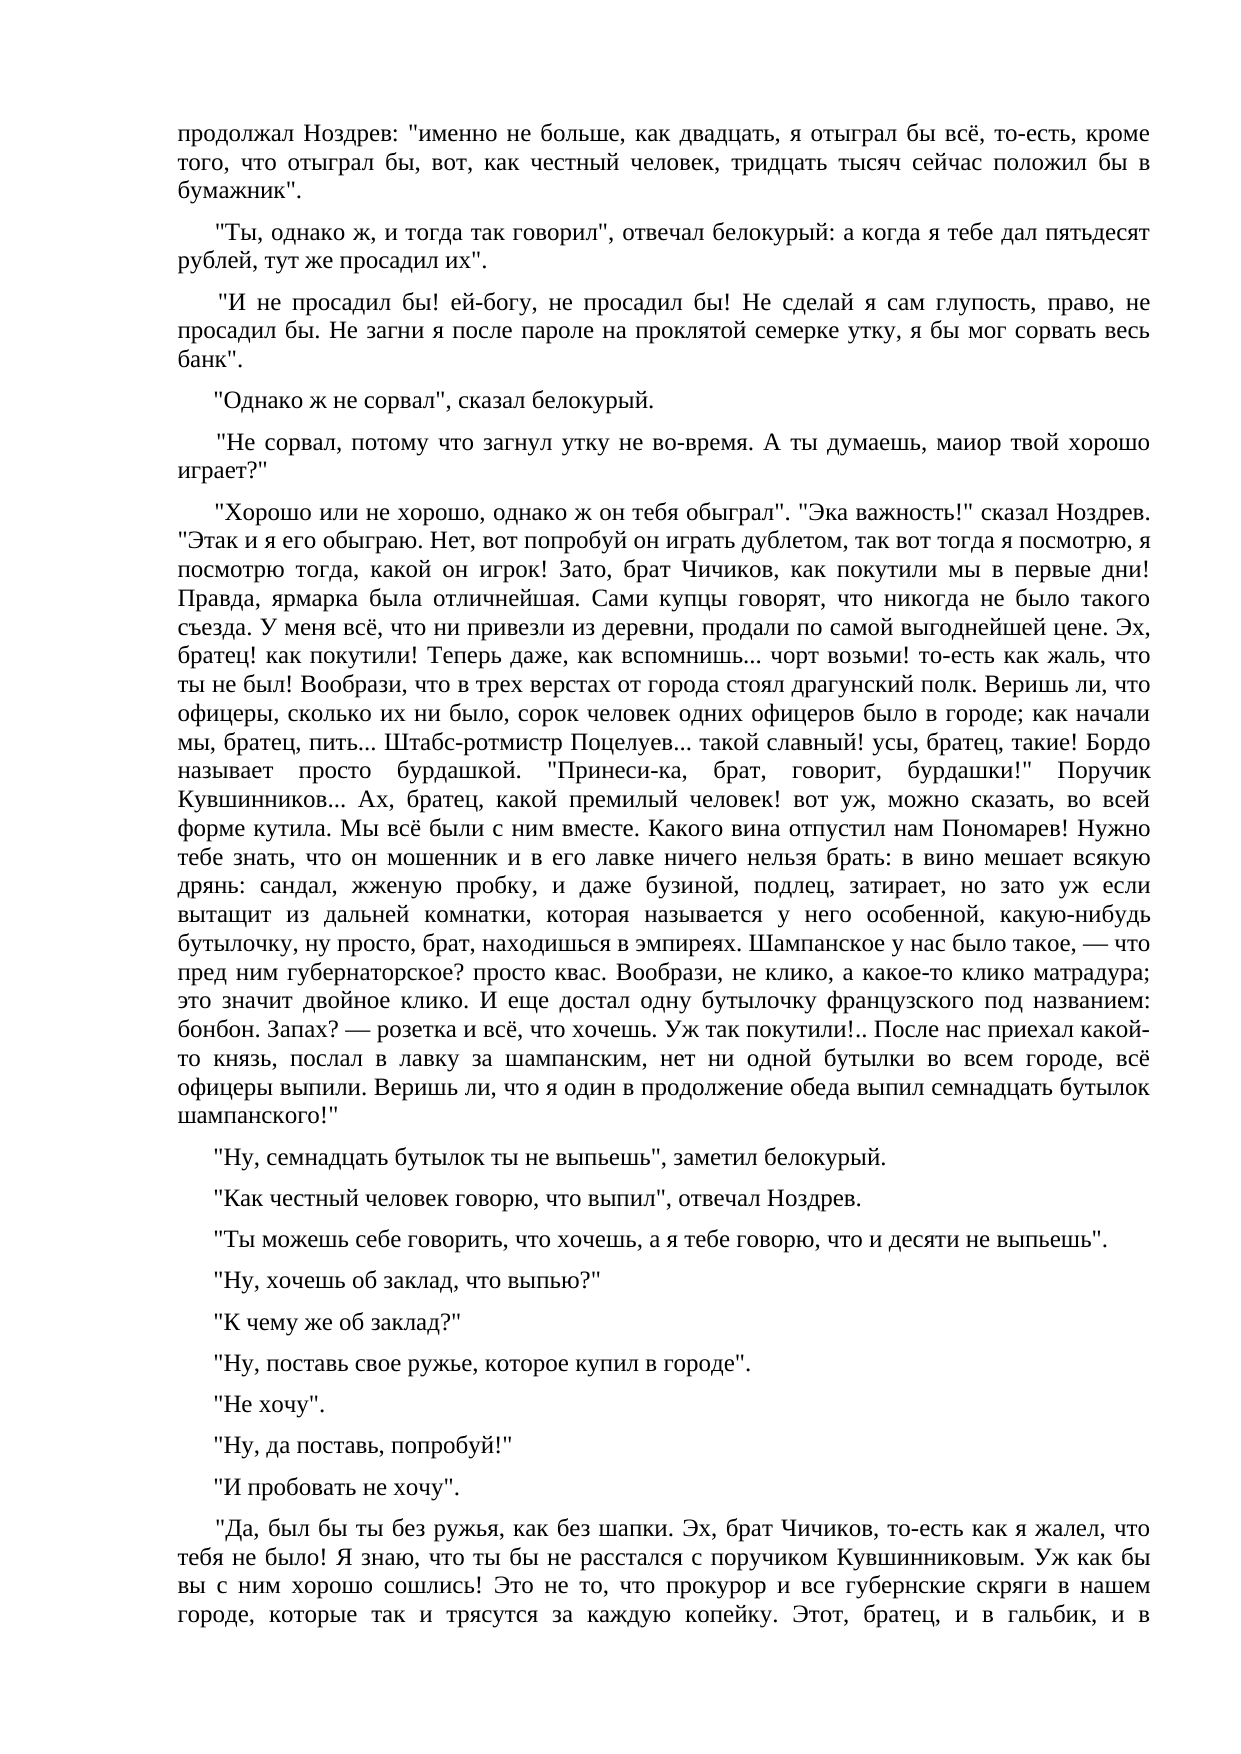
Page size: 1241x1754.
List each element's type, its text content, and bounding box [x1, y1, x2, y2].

text "И пробовать не хочу". [177, 1472, 1152, 1501]
text "Ну, хочешь об заклад, что выпью?" [177, 1266, 1152, 1294]
text "Да, был бы ты без ружья, как без шапки. Эх, брат Чичиков, то-есть как я жалел, что тебя не было! Я знаю, что ты бы не расстался с поручиком Кувшинниковым. Уж как бы вы с ним хорошо сошлись! Это не то, что прокурор и все губернские скряги в нашем городе, которые так и трясутся за каждую копейку. Этот, братец, и в гальбик, и в [177, 1513, 1152, 1628]
text "Ты, однако ж, и тогда так говорил", отвечал белокурый: а когда я тебе дал пятьдесят рублей, тут же просадил их". [177, 217, 1152, 274]
text продолжал Ноздрев: "именно не больше, как двадцать, я отыграл бы всё, то-есть, кроме того, что отыграл бы, вот, как честный человек, тридцать тысяч сейчас положил бы в бумажник". [177, 118, 1152, 204]
text "И не просадил бы! ей-богу, не просадил бы! Не сделай я сам глупость, право, не просадил бы. Не загни я после пароле на проклятой семерке утку, я бы мог сорвать весь банк". [177, 287, 1152, 373]
text "Хорошо или не хорошо, однако ж он тебя обыграл". "Эка важность!" сказал Ноздрев. "Этак и я его обыграю. Нет, вот попробуй он играть дублетом, так вот тогда я посмотрю, я посмотрю тогда, какой он игрок! Зато, брат Чичиков, как покутили мы в первые дни! Правда, ярмарка была отличнейшая. Сами купцы говорят, что никогда не было такого съезда. У меня всё, что ни привезли из деревни, продали по самой выгоднейшей цене. Эх, братец! как покутили! Теперь даже, как вспомнишь... чорт возьми! то-есть как жаль, что ты не был! Вообрази, что в трех верстах от города стоял драгунский полк. Веришь ли, что офицеры, сколько их ни было, сорок человек одних офицеров было в городе; как начали мы, братец, пить... Штабс-ротмистр Поцелуев... такой славный! усы, братец, такие! Бордо называет просто бурдашкой. "Принеси-ка, брат, говорит, бурдашки!" Поручик Кувшинников... Ах, братец, какой премилый человек! вот уж, можно сказать, во всей форме кутила. Мы всё были с ним вместе. Какого вина отпустил нам Пономарев! Нужно тебе знать, что он мошенник и в его лавке ничего нельзя брать: в вино мешает всякую дрянь: сандал, жженую пробку, и даже бузиной, подлец, затирает, но зато уж если вытащит из дальней комнатки, которая называется у него особенной, какую-нибудь бутылочку, ну просто, брат, находишься в эмпиреях. Шампанское у нас было такое, — что пред ним губернаторское? просто квас. Вообрази, не клико, а какое-то клико матрадура; это значит двойное клико. И еще достал одну бутылочку французского под названием: бонбон. Запах? — розетка и всё, что хочешь. Уж так покутили!.. После нас приехал какой-то князь, послал в лавку за шампанским, нет ни одной бутылки во всем городе, всё офицеры выпили. Веришь ли, что я один в продолжение обеда выпил семнадцать бутылок шампанского!" [177, 497, 1152, 1129]
text "Как честный человек говорю, что выпил", отвечал Ноздрев. [177, 1183, 1152, 1212]
text "Ну, да поставь, попробуй!" [177, 1431, 1152, 1459]
text "К чему же об заклад?" [177, 1307, 1152, 1336]
text "Ты можешь себе говорить, что хочешь, а я тебе говорю, что и десяти не выпьешь". [177, 1224, 1152, 1253]
text "Не сорвал, потому что загнул утку не во-время. А ты думаешь, маиор твой хорошо играет?" [177, 427, 1152, 484]
text "Не хочу". [177, 1389, 1152, 1418]
text "Однако ж не сорвал", сказал белокурый. [177, 386, 1152, 414]
text "Ну, поставь свое ружье, которое купил в городе". [177, 1348, 1152, 1377]
text "Ну, семнадцать бутылок ты не выпьешь", заметил белокурый. [177, 1142, 1152, 1171]
